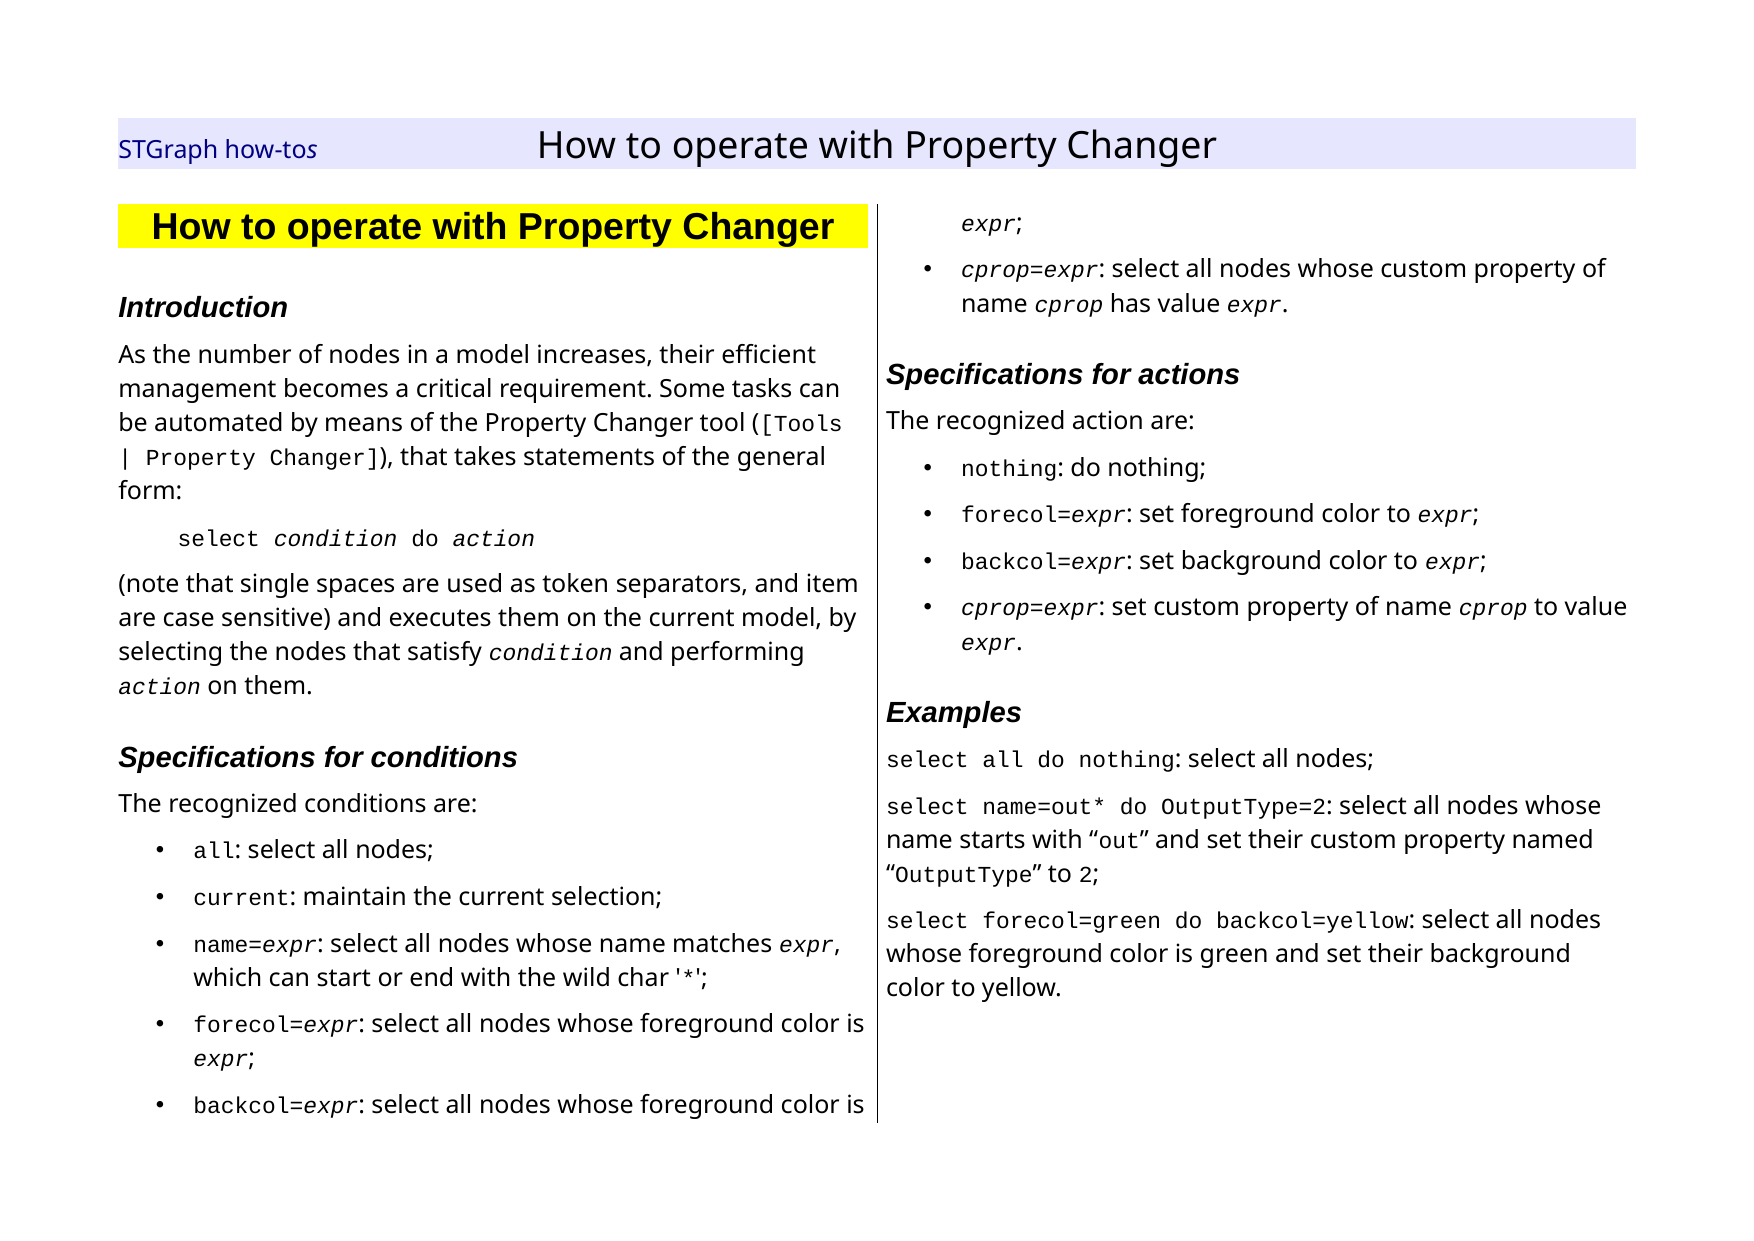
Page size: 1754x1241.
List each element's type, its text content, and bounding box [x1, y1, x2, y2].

text select name=out* do OutputType=2: select all nodes whose name starts with “out” and set their custom property named “OutputType” to 2; [886, 787, 1636, 889]
text The recognized conditions are: [118, 786, 868, 820]
list cprop=expr: select all nodes whose custom property of name cprop has value expr. [923, 251, 1636, 319]
text (note that single spaces are used as token separators, and item are case sensitive) and executes them on the current model, by selecting the nodes that satisfy condition and performing action on them. [118, 566, 868, 702]
subtitle Introduction [118, 290, 868, 324]
list backcol=expr: select all nodes whose foreground color is [156, 1087, 868, 1121]
list all: select all nodes; [156, 832, 868, 866]
text select forecol=green do backcol=yellow: select all nodes whose foreground color is green and set their background color to yellow. [886, 902, 1636, 1004]
list nothing: do nothing; [923, 449, 1636, 483]
list forecol=expr: select all nodes whose foreground color is expr; [156, 1006, 868, 1074]
subtitle Specifications for conditions [118, 739, 868, 773]
list backcol=expr: set background color to expr; [923, 542, 1636, 577]
subtitle Specifications for actions [886, 357, 1636, 390]
list name=expr: select all nodes whose name matches expr, which can start or end with the wild char '*'; [156, 925, 868, 993]
text The recognized action are: [886, 403, 1636, 437]
list current: maintain the current selection; [156, 879, 868, 913]
list expr; [923, 204, 1636, 239]
text select condition do action [118, 519, 868, 553]
text select all do nothing: select all nodes; [886, 741, 1636, 775]
text As the number of nodes in a model increases, their efficient management becomes a critical requirement. Some tasks can be automated by means of the Property Changer tool ([Tools | Property Changer]), that takes statements of the general form: [118, 336, 868, 507]
list forecol=expr: set foreground color to expr; [923, 496, 1636, 530]
subtitle Examples [886, 695, 1636, 728]
subtitle How to operate with Property Changer [118, 204, 868, 248]
list cprop=expr: set custom property of name cprop to value expr. [923, 589, 1636, 657]
